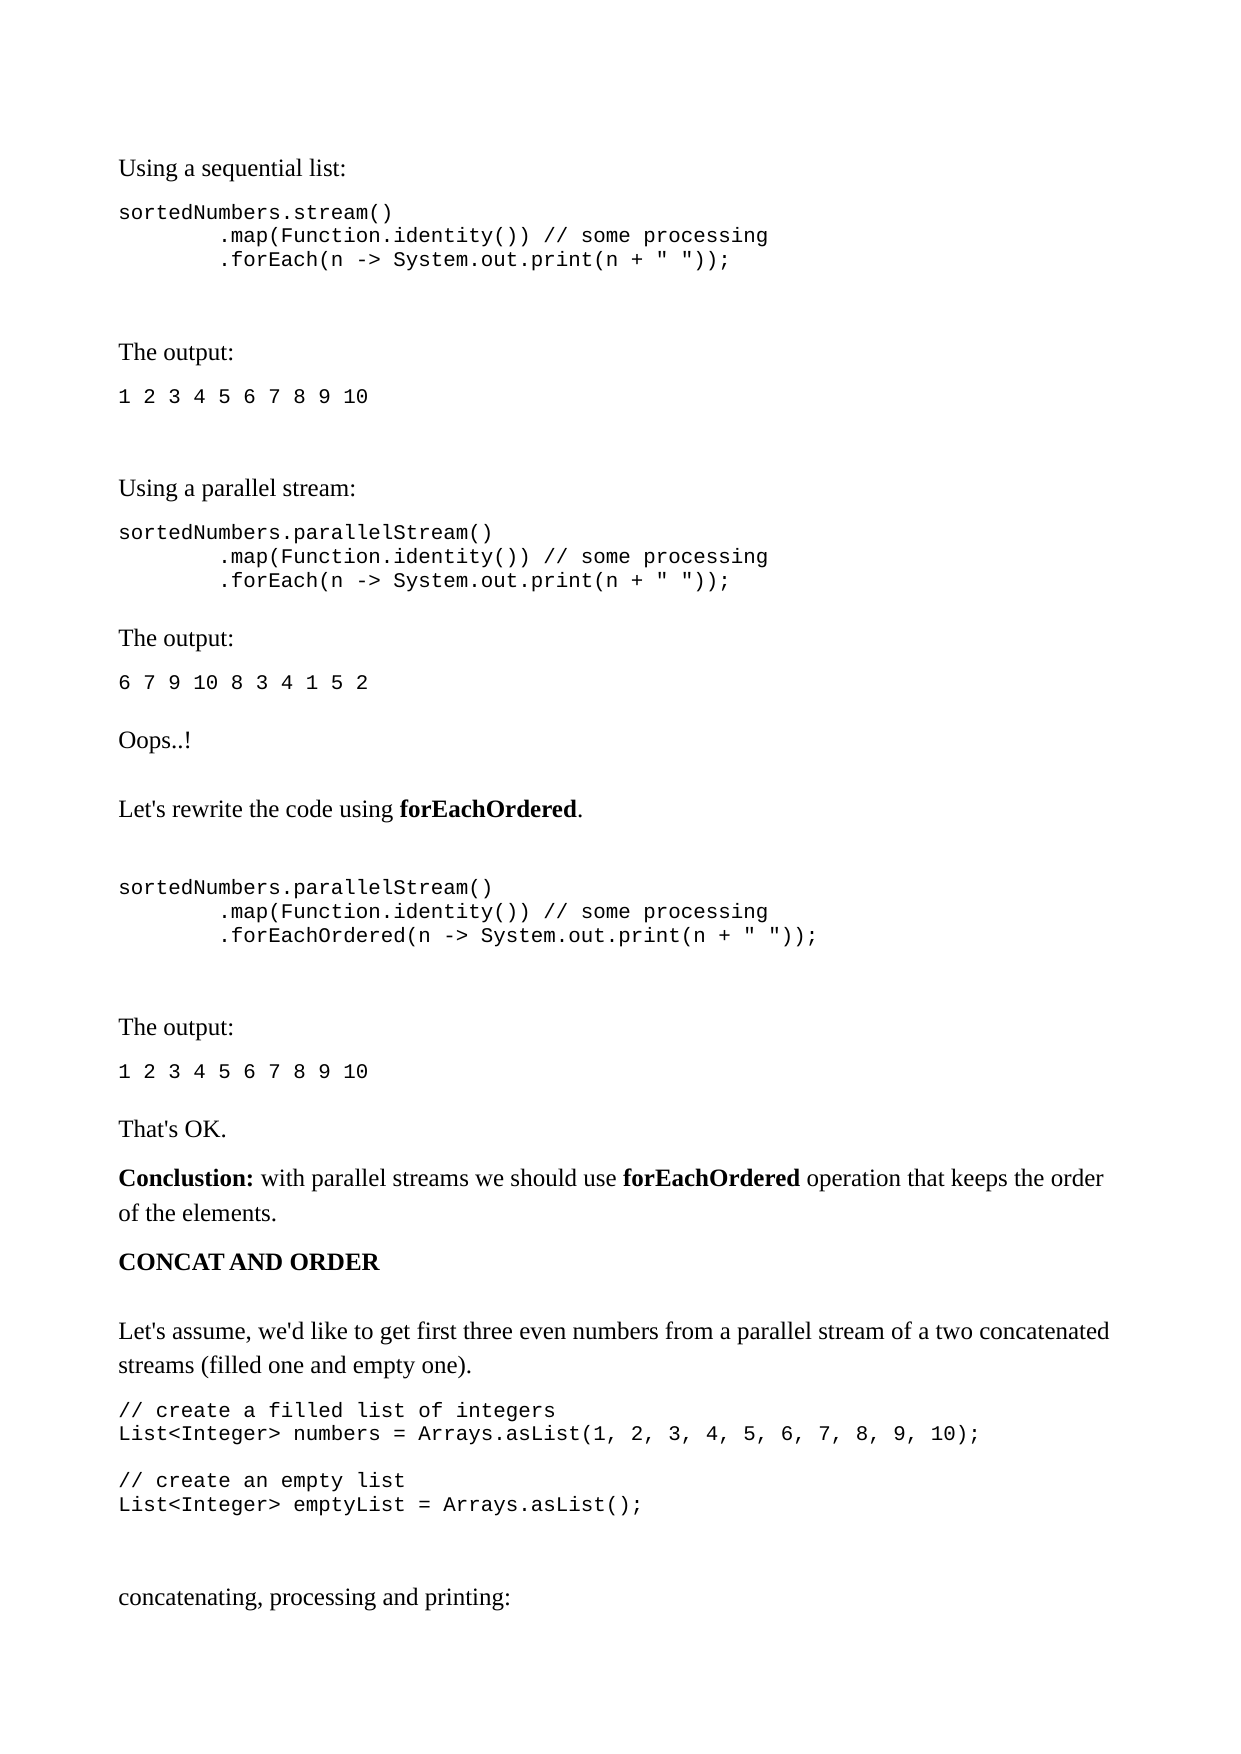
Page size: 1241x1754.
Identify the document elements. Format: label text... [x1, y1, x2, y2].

text List<Integer> numbers = Arrays.asList(1, 2, 3, 4, 5, 6, 7, 8, 9, 10); [118, 1423, 1122, 1447]
text Let's assume, we'd like to get first three even numbers from a parallel stream of a two concatenated streams (filled one and empty one). [118, 1282, 1122, 1379]
text .map(Function.identity()) // some processing [118, 901, 1122, 925]
text concatenating, processing and printing: [118, 1547, 1122, 1611]
text List<Integer> emptyList = Arrays.asList(); [118, 1494, 1122, 1518]
text 1 2 3 4 5 6 7 8 9 10 [118, 386, 1122, 409]
text .map(Function.identity()) // some processing [118, 546, 1122, 569]
text sortedNumbers.parallelStream() [118, 877, 1122, 901]
text Conclustion: with parallel streams we should use forEachOrdered operation that keeps the order of the elements. [118, 1163, 1122, 1227]
text 1 2 3 4 5 6 7 8 9 10 [118, 1061, 1122, 1085]
text .forEachOrdered(n -> System.out.print(n + " ")); [118, 925, 1122, 948]
text That's OK. [118, 1114, 1122, 1143]
text The output: [118, 623, 1122, 651]
text 6 7 9 10 8 3 4 1 5 2 [118, 672, 1122, 695]
text The output: [118, 337, 1122, 365]
text .forEach(n -> System.out.print(n + " ")); [118, 569, 1122, 593]
text .map(Function.identity()) // some processing [118, 225, 1122, 249]
text Using a parallel stream: [118, 473, 1122, 502]
text // create a filled list of integers [118, 1399, 1122, 1423]
text // create an empty list [118, 1471, 1122, 1494]
text sortedNumbers.parallelStream() [118, 522, 1122, 546]
text .forEach(n -> System.out.print(n + " ")); [118, 249, 1122, 273]
text Let's rewrite the code using forEachOrdered. [118, 794, 1122, 823]
text CONCAT AND ORDER [118, 1247, 1122, 1276]
text Oops..! [118, 725, 1122, 754]
text The output: [118, 1012, 1122, 1041]
text sortedNumbers.stream() [118, 202, 1122, 225]
text Using a sequential list: [118, 153, 1122, 181]
